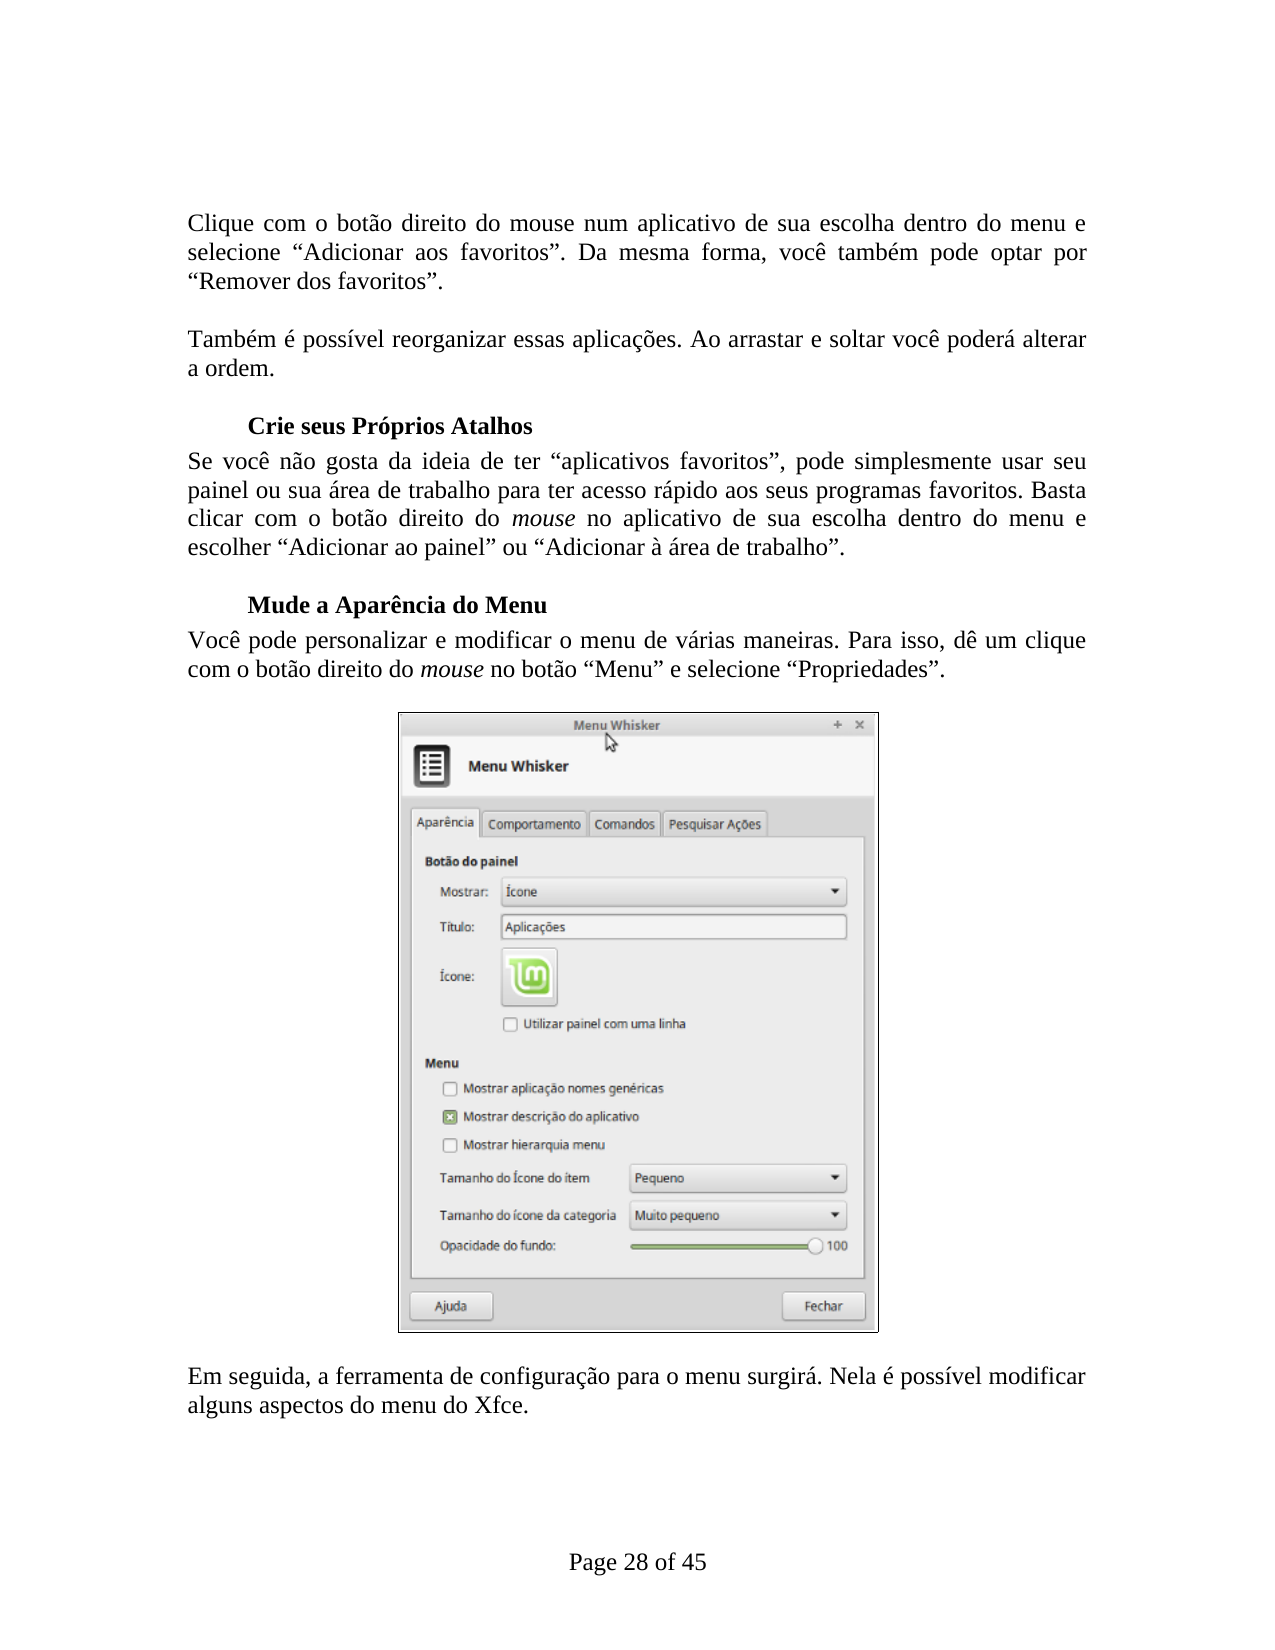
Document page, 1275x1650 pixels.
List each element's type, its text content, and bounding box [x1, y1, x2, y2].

text Em seguida, a ferramenta de configuração para o menu surgirá. Nela é possível modificar alguns aspectos do menu do Xfce. [187, 1361, 1087, 1418]
text Clique com o botão direito do mouse num aplicativo de sua escolha dentro do menu e selecione “Adicionar aos favoritos”. Da mesma forma, você também pode optar por “Remover dos favoritos”. [187, 208, 1087, 294]
subtitle Crie seus Próprios Atalhos [187, 411, 1087, 440]
text Você pode personalizar e modificar o menu de várias maneiras. Para isso, dê um clique com o botão direito do mouse no botão “Menu” e selecione “Propriedades”. [187, 625, 1087, 683]
text Se você não gosta da ideia de ter “aplicativos favoritos”, pode simplesmente usar seu painel ou sua área de trabalho para ter acesso rápido aos seus programas favoritos. Basta clicar com o botão direito do mouse no aplicativo de sua escolha dentro do menu e escolher “Adicionar ao painel” ou “Adicionar à área de trabalho”. [187, 446, 1087, 561]
picture [400, 714, 875, 1330]
text Também é possível reorganizar essas aplicações. Ao arrastar e soltar você poderá alterar a ordem. [187, 324, 1087, 381]
subtitle Mude a Aparência do Menu [187, 590, 1087, 619]
